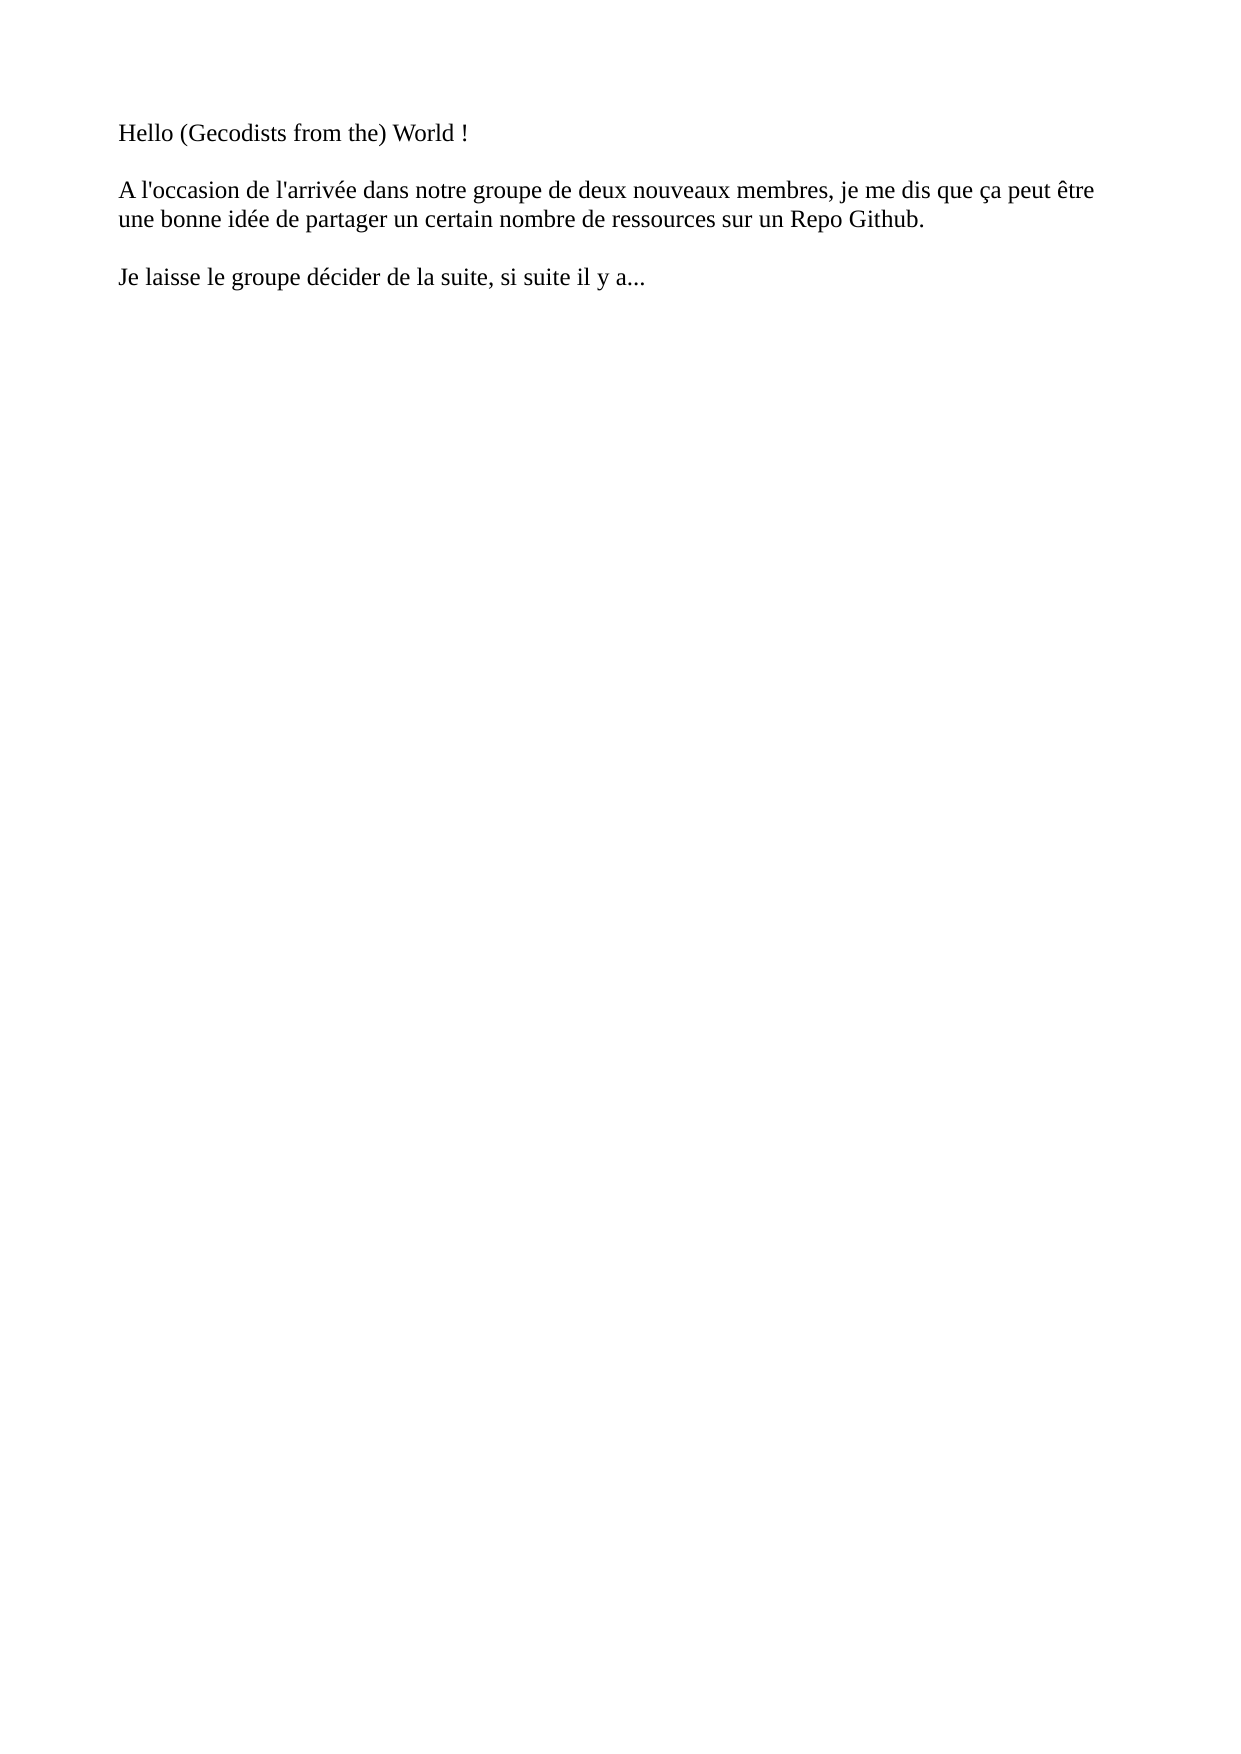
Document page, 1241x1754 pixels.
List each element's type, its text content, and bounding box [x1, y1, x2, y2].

text A l'occasion de l'arrivée dans notre groupe de deux nouveaux membres, je me dis que ça peut être une bonne idée de partager un certain nombre de ressources sur un Repo Github. [118, 176, 1122, 233]
text Hello (Gecodists from the) World ! [118, 118, 1122, 147]
text Je laisse le groupe décider de la suite, si suite il y a... [118, 262, 1122, 291]
